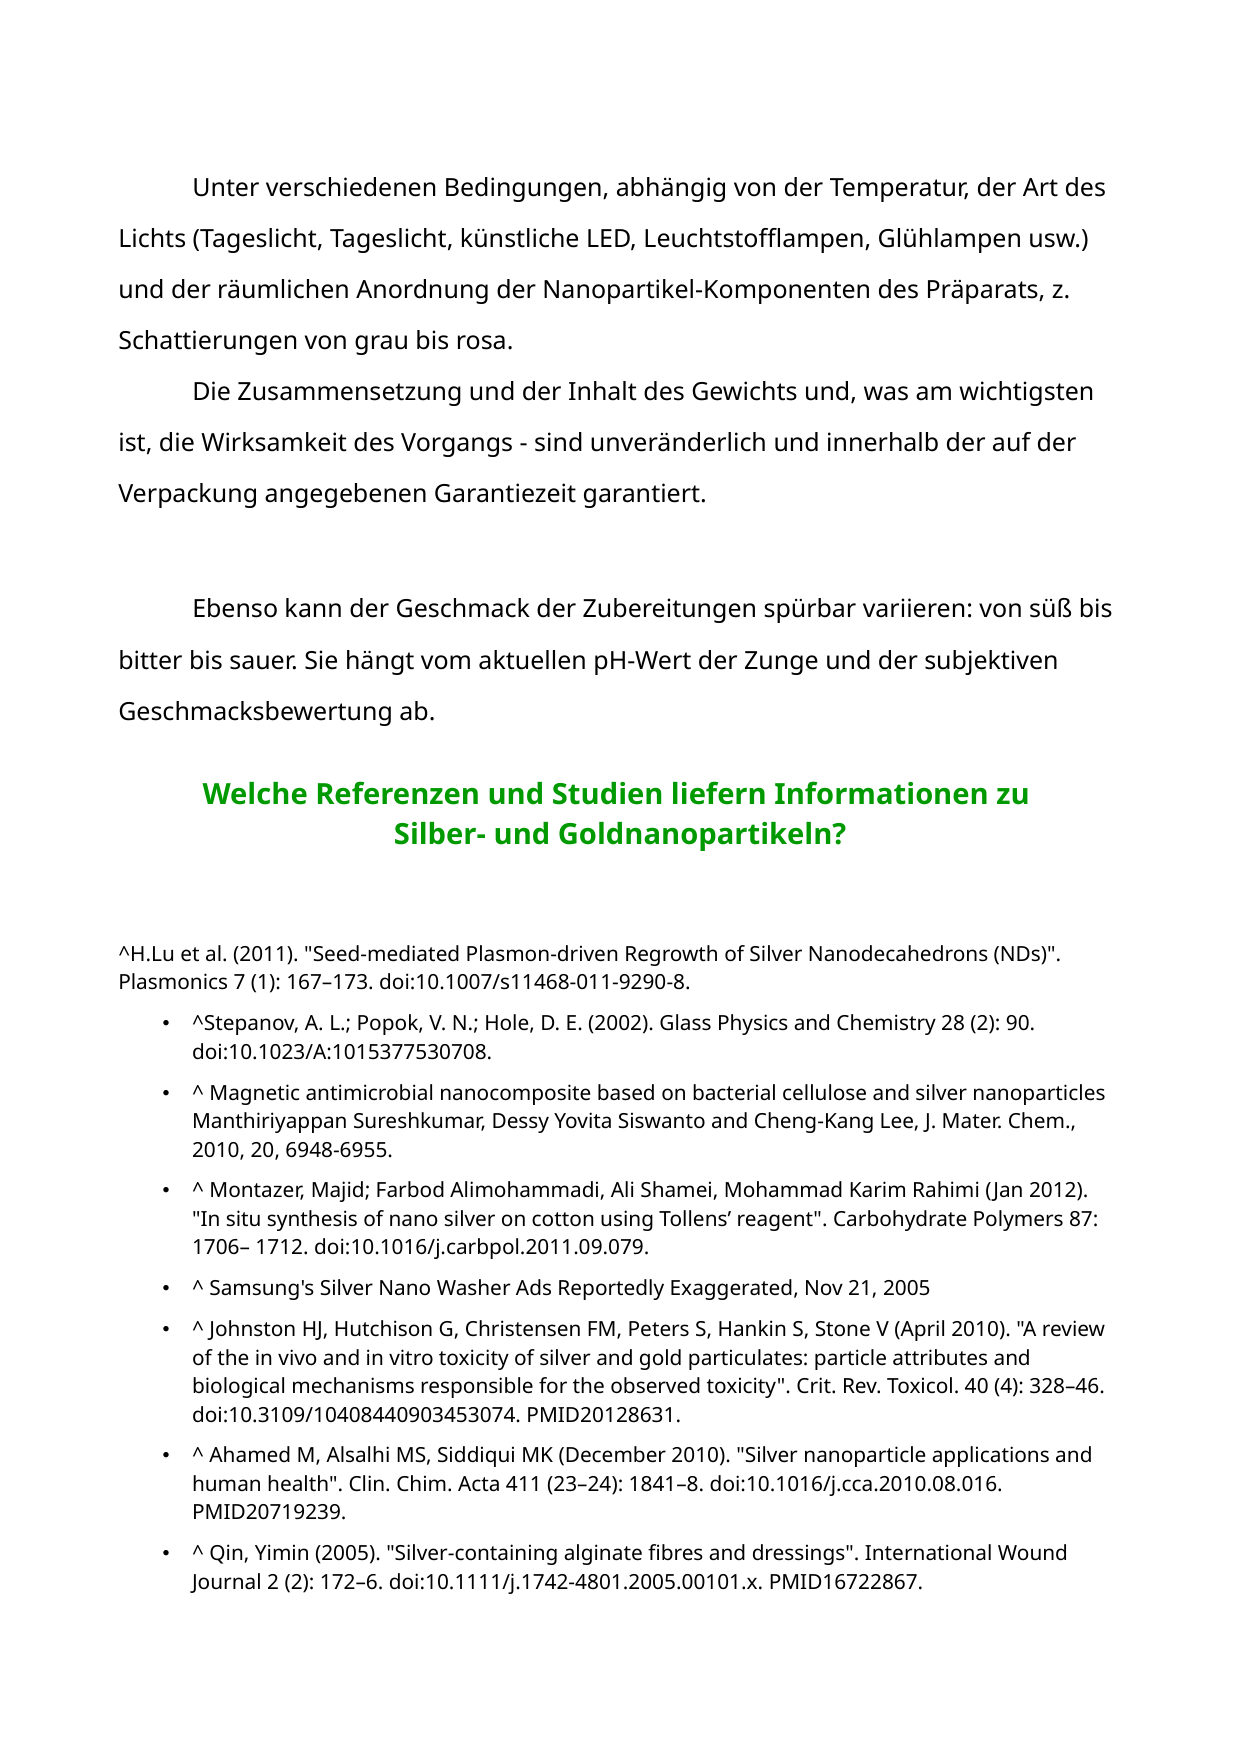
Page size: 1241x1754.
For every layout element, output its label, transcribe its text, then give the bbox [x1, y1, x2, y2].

list ^ Magnetic antimicrobial nanocomposite based on bacterial cellulose and silver nanoparticles Manthiriyappan Sureshkumar, Dessy Yovita Siswanto and Cheng-Kang Lee, J. Mater. Chem., 2010, 20, 6948-6955. [162, 1078, 1122, 1163]
list ^ Montazer, Majid; Farbod Alimohammadi, Ali Shamei, Mohammad Karim Rahimi (Jan 2012). "In situ synthesis of nano silver on cotton using Tollens’ reagent". Carbohydrate Polymers 87: 1706– 1712. doi:10.1016/j.carbpol.2011.09.079. [162, 1176, 1122, 1261]
text Unter verschiedenen Bedingungen, abhängig von der Temperatur, der Art des Lichts (Tageslicht, Tageslicht, künstliche LED, Leuchtstofflampen, Glühlampen usw.) und der räumlichen Anordnung der Nanopartikel-Komponenten des Präparats, z. Schattierungen von grau bis rosa. [118, 169, 1122, 356]
text Die Zusammensetzung und der Inhalt des Gewichts und, was am wichtigsten ist, die Wirksamkeit des Vorgangs - sind unveränderlich und innerhalb der auf der Verpackung angegebenen Garantiezeit garantiert. [118, 373, 1122, 509]
text Ebenso kann der Geschmack der Zubereitungen spürbar variieren: von süß bis bitter bis sauer. Sie hängt vom aktuellen pH-Wert der Zunge und der subjektiven Geschmacksbewertung ab. [118, 586, 1122, 728]
list ^ Johnston HJ, Hutchison G, Christensen FM, Peters S, Hankin S, Stone V (April 2010). "A review of the in vivo and in vitro toxicity of silver and gold particulates: particle attributes and biological mechanisms responsible for the observed toxicity". Crit. Rev. Toxicol. 40 (4): 328–46. doi:10.3109/10408440903453074. PMID20128631. [162, 1314, 1122, 1428]
text ^H.Lu et al. (2011). "Seed-mediated Plasmon-driven Regrowth of Silver Nanodecahedrons (NDs)". Plasmonics 7 (1): 167–173. doi:10.1007/s11468-011-9290-8. [118, 939, 1122, 996]
list ^ Ahamed M, Alsalhi MS, Siddiqui MK (December 2010). "Silver nanoparticle applications and human health". Clin. Chim. Acta 411 (23–24): 1841–8. doi:10.1016/j.cca.2010.08.016. PMID20719239. [162, 1441, 1122, 1526]
list ^ Qin, Yimin (2005). "Silver-containing alginate fibres and dressings". International Wound Journal 2 (2): 172–6. doi:10.1111/j.1742-4801.2005.00101.x. PMID16722867. [162, 1538, 1122, 1595]
list ^ Samsung's Silver Nano Washer Ads Reportedly Exaggerated, Nov 21, 2005 [162, 1273, 1122, 1302]
list ^Stepanov, A. L.; Popok, V. N.; Hole, D. E. (2002). Glass Physics and Chemistry 28 (2): 90. doi:10.1023/A:1015377530708. [162, 1008, 1122, 1065]
text Welche Referenzen und Studien liefern Informationen zu [118, 773, 1122, 813]
text Silber- und Goldnanopartikeln? [118, 813, 1122, 853]
